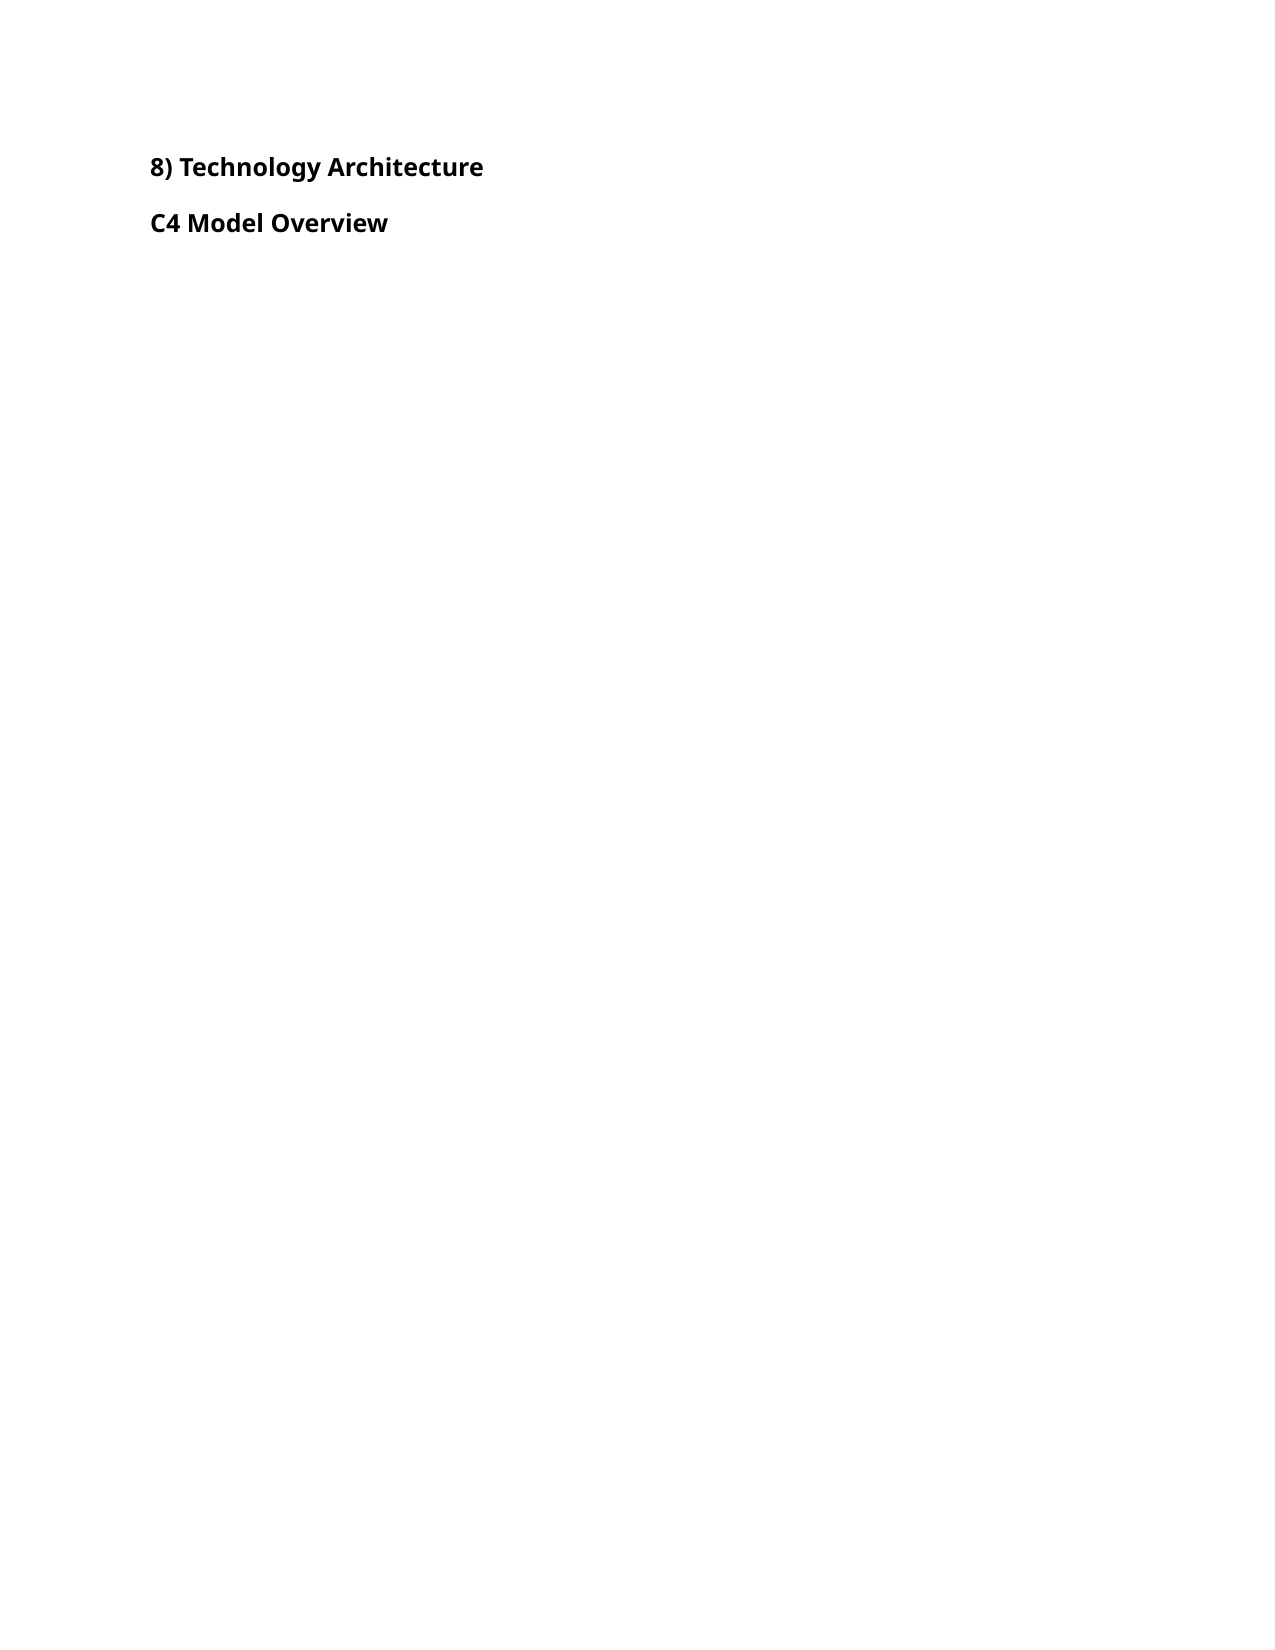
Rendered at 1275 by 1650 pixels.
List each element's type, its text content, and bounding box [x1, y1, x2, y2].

text C4 Model Overview [150, 206, 1125, 240]
text 8) Technology Architecture [150, 150, 1125, 184]
